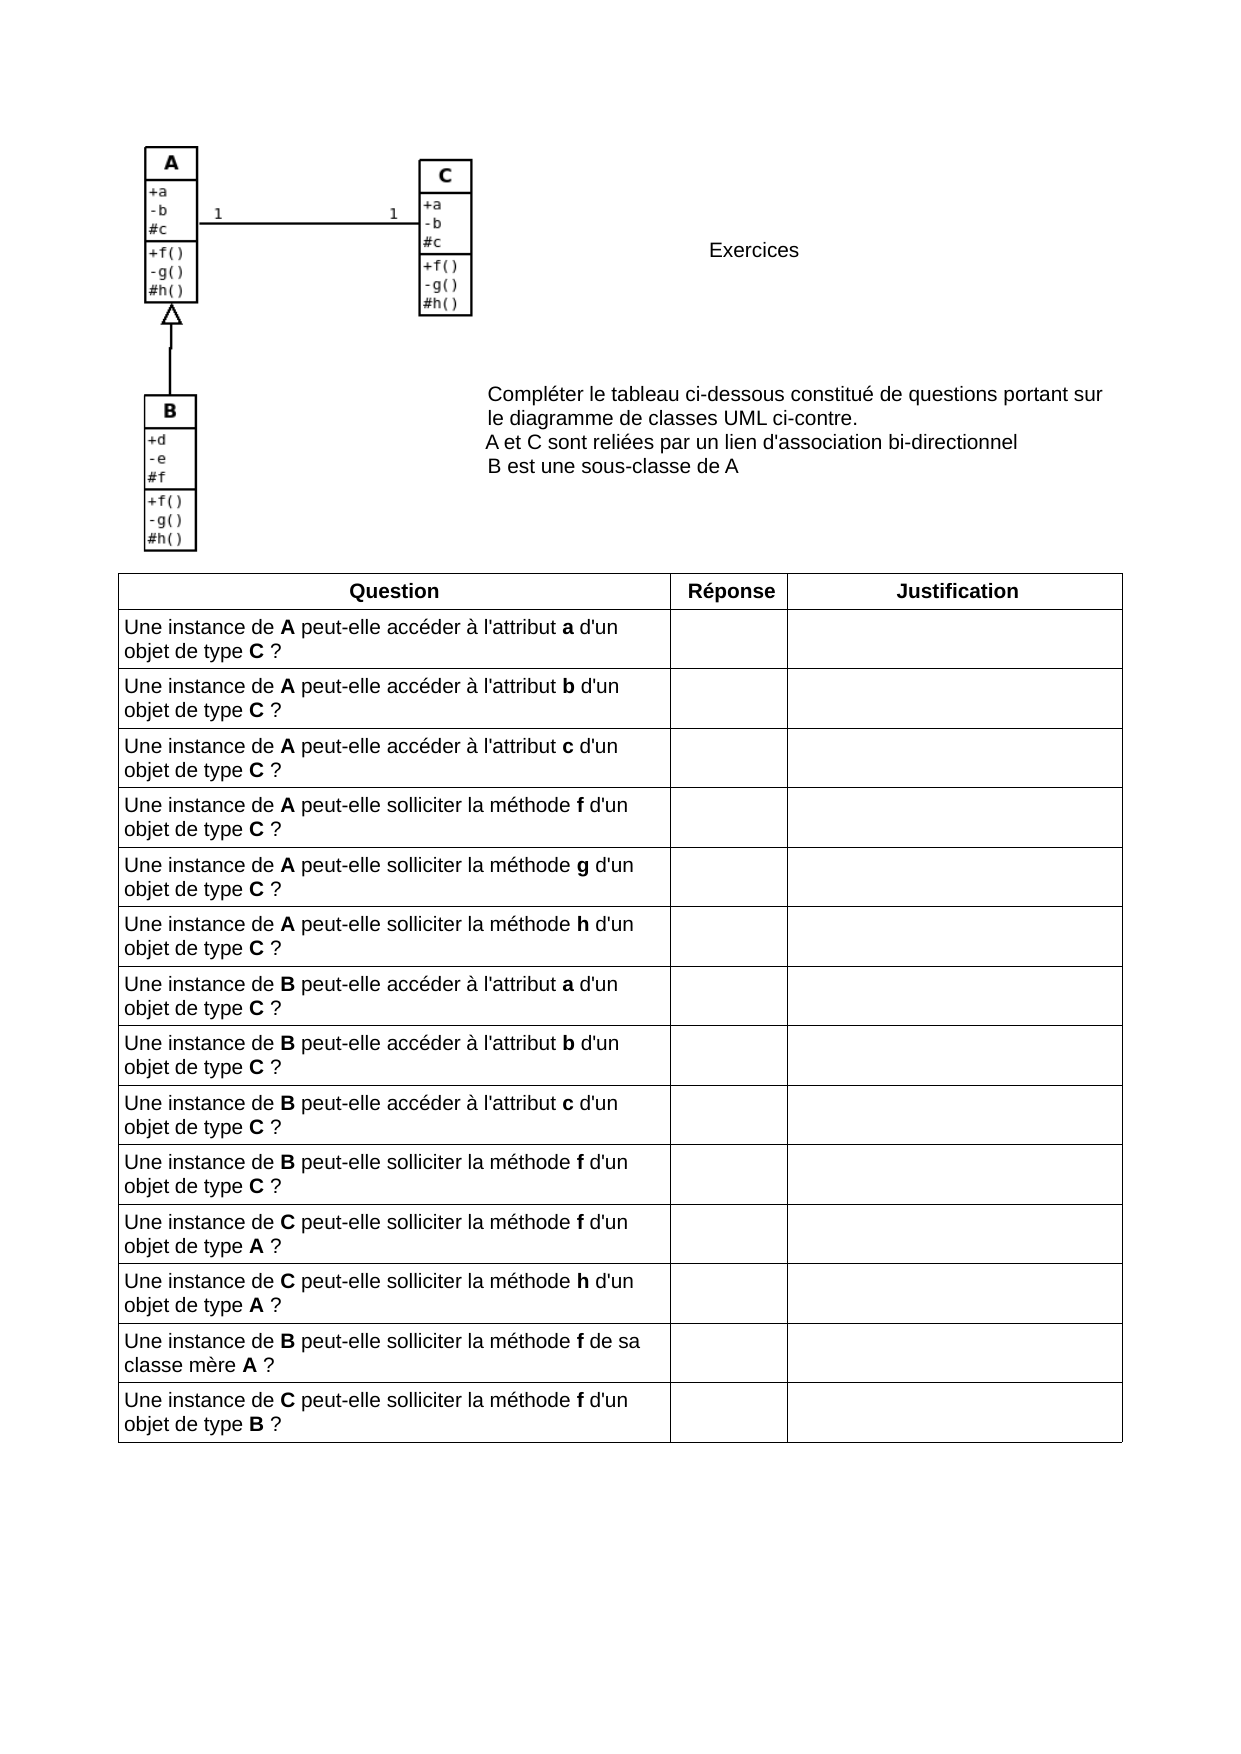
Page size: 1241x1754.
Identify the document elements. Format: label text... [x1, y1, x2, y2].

text A et C sont reliées par un lien d'association bi-directionnel [475, 429, 1122, 453]
table_cell Une instance de A peut-elle solliciter la méthode g d'un objet de type C ? [119, 848, 670, 906]
table_cell [788, 1264, 1122, 1323]
table_cell [671, 1086, 787, 1144]
table_cell [788, 1324, 1122, 1382]
text [118, 238, 143, 262]
table_cell [788, 1145, 1122, 1204]
table_cell [788, 907, 1122, 966]
table_cell [671, 610, 787, 668]
table_cell [788, 967, 1122, 1025]
text Compléter le tableau ci-dessous constitué de questions portant sur le diagramme de classes UML ci-contre. [475, 382, 1122, 429]
table_cell [671, 1145, 787, 1204]
picture [143, 146, 475, 553]
table_cell [671, 729, 787, 787]
table_header Question [119, 574, 670, 609]
table_cell [671, 788, 787, 847]
table_cell Une instance de C peut-elle solliciter la méthode h d'un objet de type A ? [119, 1264, 670, 1323]
table_cell [671, 1383, 787, 1442]
table_cell [788, 1205, 1122, 1263]
table_cell Une instance de B peut-elle solliciter la méthode f de sa classe mère A ? [119, 1324, 670, 1382]
table_cell [788, 848, 1122, 906]
table_cell Une instance de A peut-elle accéder à l'attribut c d'un objet de type C ? [119, 729, 670, 787]
table_cell [671, 907, 787, 966]
table_cell [671, 1205, 787, 1263]
table_cell [788, 1086, 1122, 1144]
text [118, 453, 143, 477]
table_cell Une instance de C peut-elle solliciter la méthode f d'un objet de type A ? [119, 1205, 670, 1263]
text Exercices [475, 238, 1122, 262]
table_cell [671, 1026, 787, 1085]
table_cell Une instance de A peut-elle accéder à l'attribut b d'un objet de type C ? [119, 669, 670, 728]
table_cell [671, 1324, 787, 1382]
table_cell Une instance de C peut-elle solliciter la méthode f d'un objet de type B ? [119, 1383, 670, 1442]
table_cell [788, 1026, 1122, 1085]
table_cell [671, 967, 787, 1025]
text B est une sous-classe de A [475, 453, 1122, 477]
table_header Réponse [671, 574, 787, 609]
table_cell Une instance de B peut-elle accéder à l'attribut b d'un objet de type C ? [119, 1026, 670, 1085]
table_header Justification [788, 574, 1122, 609]
table_cell Une instance de B peut-elle accéder à l'attribut c d'un objet de type C ? [119, 1086, 670, 1144]
table_cell Une instance de A peut-elle solliciter la méthode h d'un objet de type C ? [119, 907, 670, 966]
table_cell [671, 669, 787, 728]
table_cell [788, 1383, 1122, 1442]
table_cell [671, 848, 787, 906]
table_cell Une instance de B peut-elle solliciter la méthode f d'un objet de type C ? [119, 1145, 670, 1204]
table_cell [788, 610, 1122, 668]
table_cell [788, 729, 1122, 787]
table_cell [788, 788, 1122, 847]
table_cell [788, 669, 1122, 728]
table_cell Une instance de B peut-elle accéder à l'attribut a d'un objet de type C ? [119, 967, 670, 1025]
table_cell Une instance de A peut-elle solliciter la méthode f d'un objet de type C ? [119, 788, 670, 847]
table_cell [671, 1264, 787, 1323]
table_cell Une instance de A peut-elle accéder à l'attribut a d'un objet de type C ? [119, 610, 670, 668]
